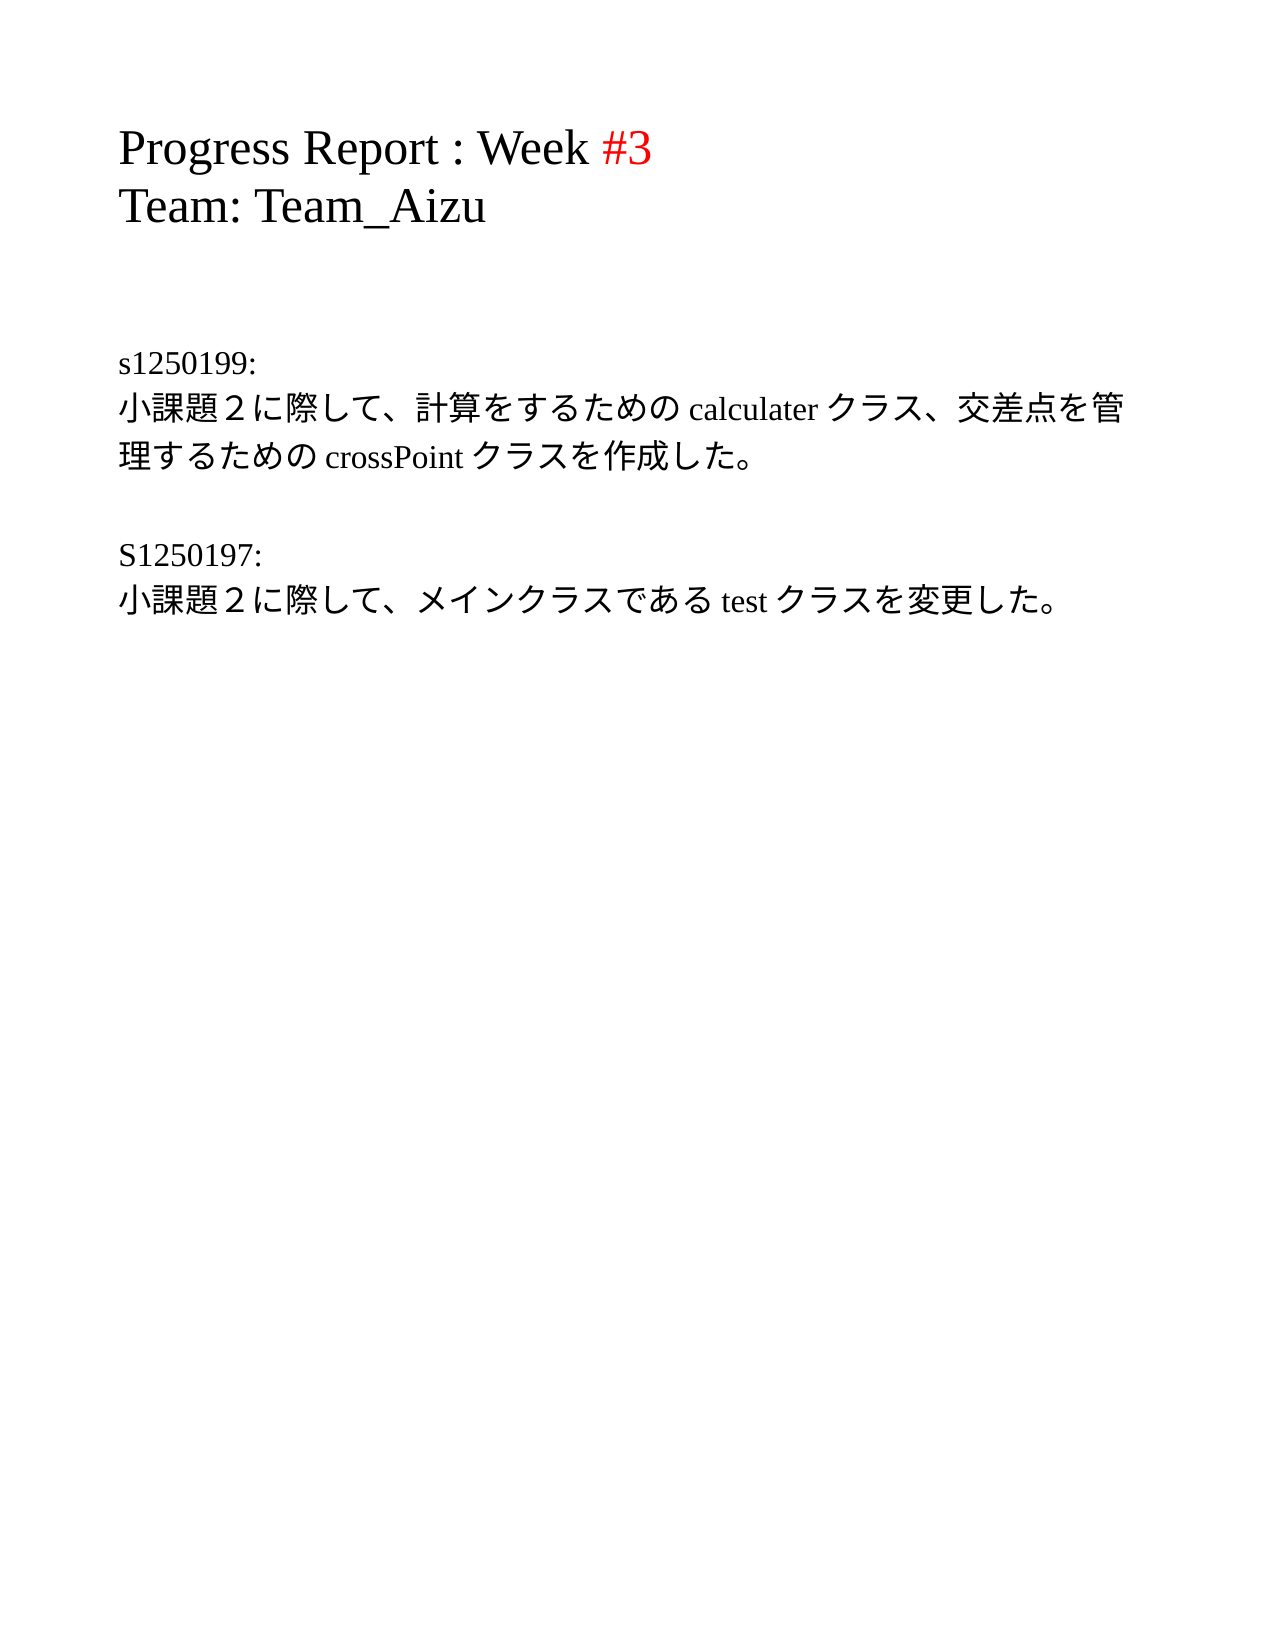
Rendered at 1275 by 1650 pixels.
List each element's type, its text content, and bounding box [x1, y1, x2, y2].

text S1250197: [118, 536, 1157, 574]
text s1250199: [118, 343, 1157, 382]
text 小課題２に際して、メインクラスであるtestクラスを変更した。 [118, 574, 1157, 622]
text Progress Report : Week #3 [118, 118, 1157, 176]
text 小課題２に際して、計算をするためのcalculaterクラス、交差点を管理するためのcrossPointクラスを作成した。 [118, 382, 1157, 478]
text Team: Team_Aizu [118, 176, 1157, 233]
